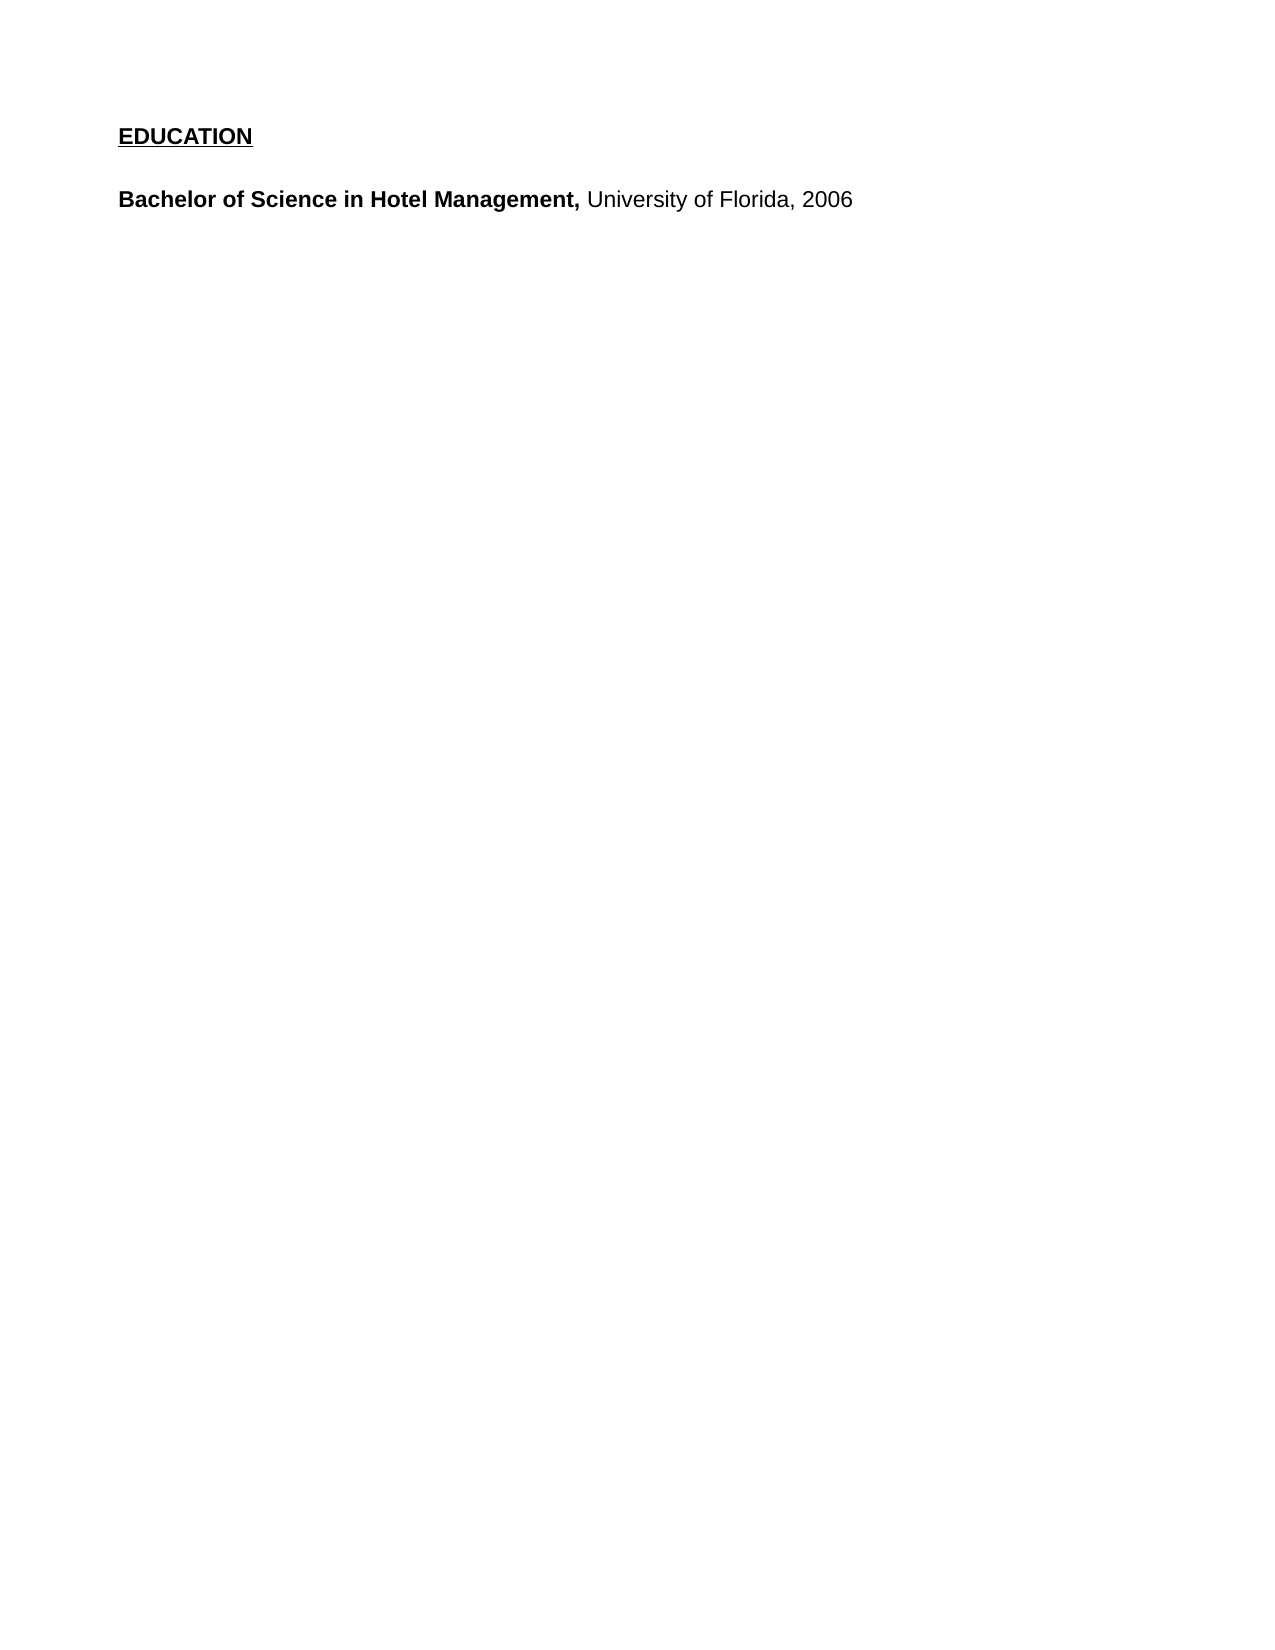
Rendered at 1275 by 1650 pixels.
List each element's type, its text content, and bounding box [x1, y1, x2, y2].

text EDUCATION [118, 118, 1157, 149]
text Bachelor of Science in Hotel Management, University of Florida, 2006 [118, 181, 1157, 212]
